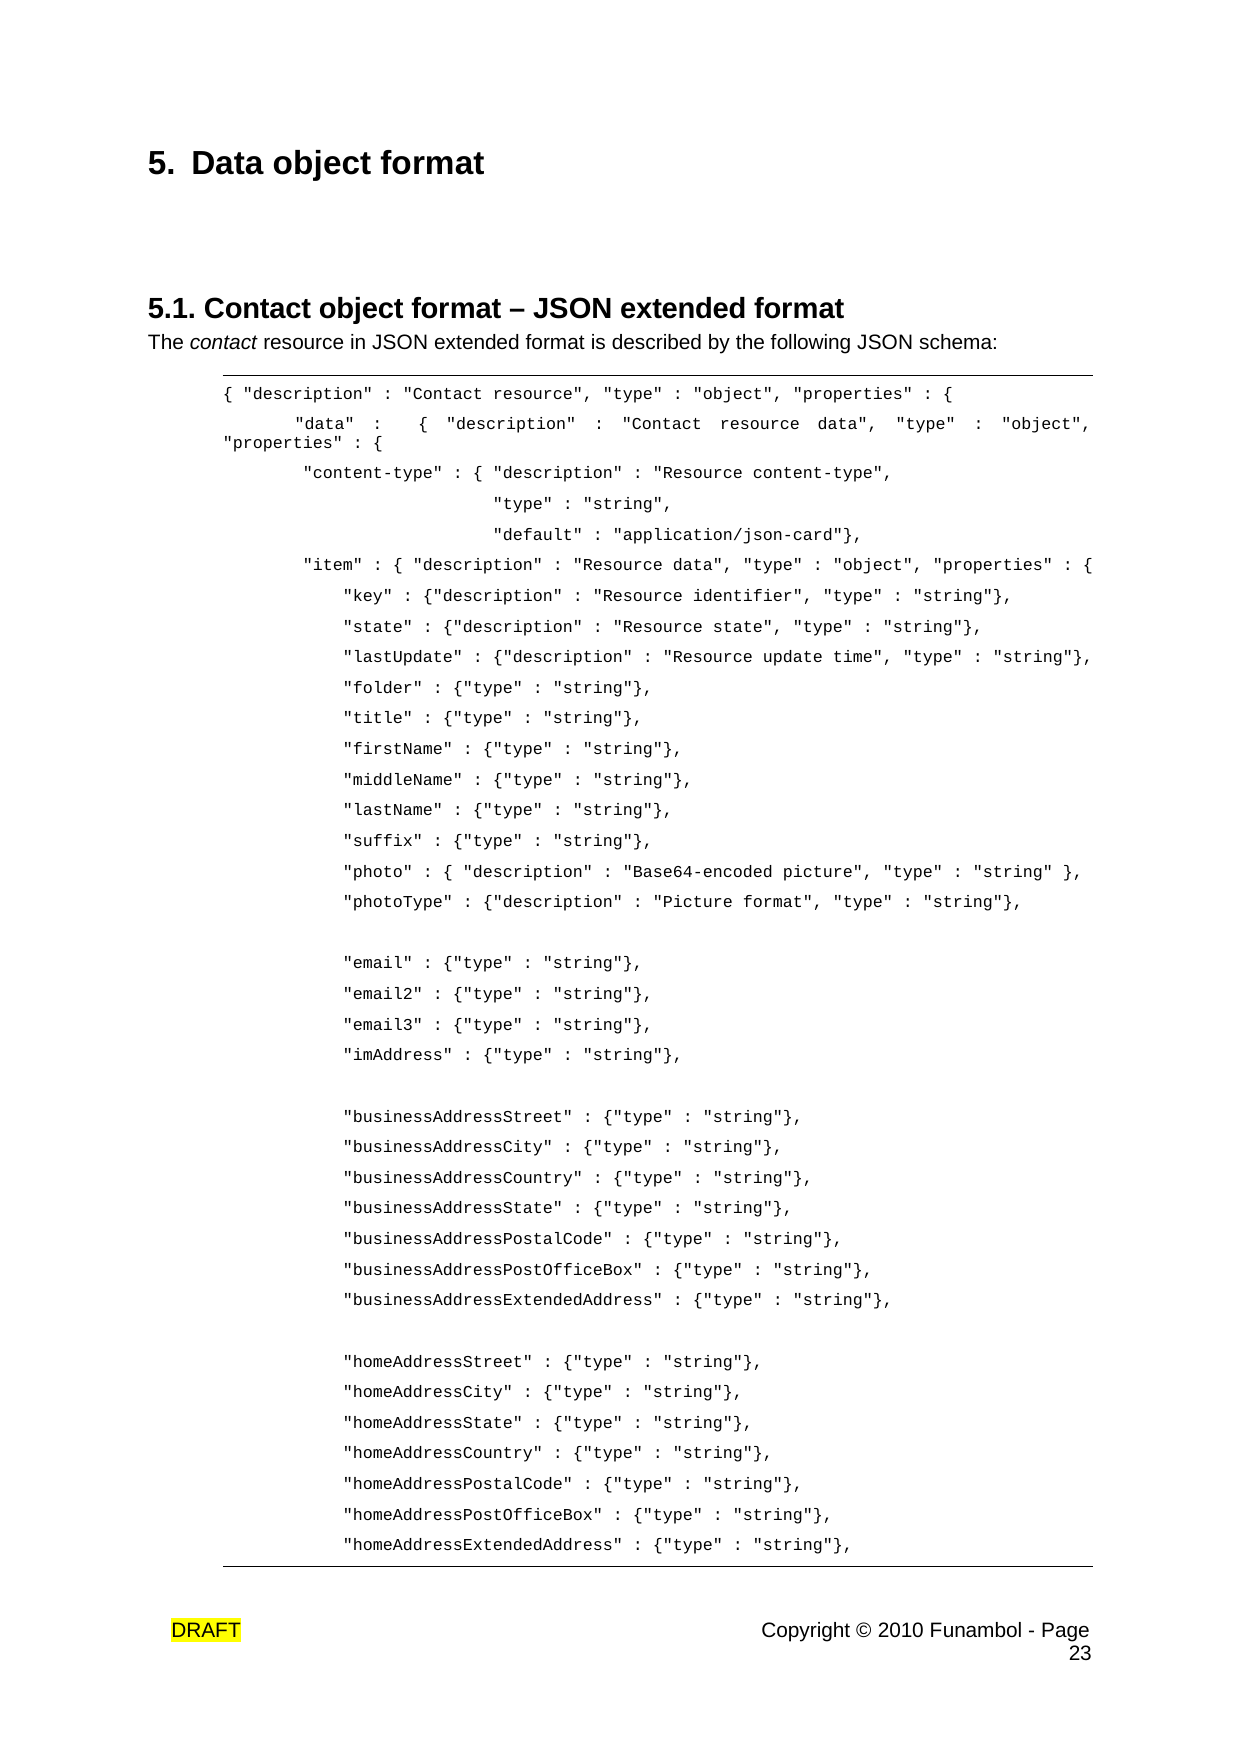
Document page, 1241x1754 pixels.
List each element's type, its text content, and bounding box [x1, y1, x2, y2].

text "lastUpdate" : {"description" : "Resource update time", "type" : "string"}, [223, 638, 1093, 668]
text { "description" : "Contact resource", "type" : "object", "properties" : { [223, 376, 1093, 404]
text "businessAddressExtendedAddress" : {"type" : "string"}, [223, 1282, 1093, 1311]
text "type" : "string", [223, 485, 1093, 514]
text "content-type" : { "description" : "Resource content-type", [223, 455, 1093, 484]
text "item" : { "description" : "Resource data", "type" : "object", "properties" : { [223, 547, 1093, 576]
text "businessAddressState" : {"type" : "string"}, [223, 1190, 1093, 1219]
text "homeAddressState" : {"type" : "string"}, [223, 1404, 1093, 1433]
subtitle Contact object format – JSON extended format [148, 292, 1093, 324]
text "data" : { "description" : "Contact resource data", "type" : "object", "properties" : { [223, 406, 1093, 453]
text "state" : {"description" : "Resource state", "type" : "string"}, [223, 608, 1093, 637]
text "firstName" : {"type" : "string"}, [223, 730, 1093, 759]
text "businessAddressPostalCode" : {"type" : "string"}, [223, 1220, 1093, 1249]
text "homeAddressExtendedAddress" : {"type" : "string"}, [223, 1527, 1093, 1566]
subtitle Data object format [148, 144, 1093, 181]
text "photoType" : {"description" : "Picture format", "type" : "string"}, [223, 883, 1093, 913]
text "email2" : {"type" : "string"}, [223, 975, 1093, 1004]
text "email" : {"type" : "string"}, [223, 945, 1093, 974]
text "homeAddressPostOfficeBox" : {"type" : "string"}, [223, 1496, 1093, 1525]
text "default" : "application/json-card"}, [223, 516, 1093, 545]
text "suffix" : {"type" : "string"}, [223, 822, 1093, 851]
text "homeAddressCity" : {"type" : "string"}, [223, 1373, 1093, 1403]
text The contact resource in JSON extended format is described by the following JSON schema: [148, 330, 1093, 354]
text "businessAddressStreet" : {"type" : "string"}, [223, 1098, 1093, 1127]
text "businessAddressCity" : {"type" : "string"}, [223, 1128, 1093, 1158]
text "title" : {"type" : "string"}, [223, 700, 1093, 729]
text "imAddress" : {"type" : "string"}, [223, 1037, 1093, 1066]
text "middleName" : {"type" : "string"}, [223, 761, 1093, 790]
text "key" : {"description" : "Resource identifier", "type" : "string"}, [223, 577, 1093, 606]
text "homeAddressPostalCode" : {"type" : "string"}, [223, 1465, 1093, 1494]
text "businessAddressPostOfficeBox" : {"type" : "string"}, [223, 1251, 1093, 1280]
text "photo" : { "description" : "Base64-encoded picture", "type" : "string" }, [223, 853, 1093, 882]
text "businessAddressCountry" : {"type" : "string"}, [223, 1159, 1093, 1188]
text "homeAddressStreet" : {"type" : "string"}, [223, 1343, 1093, 1372]
text "email3" : {"type" : "string"}, [223, 1006, 1093, 1035]
text "lastName" : {"type" : "string"}, [223, 792, 1093, 821]
text "folder" : {"type" : "string"}, [223, 669, 1093, 698]
text "homeAddressCountry" : {"type" : "string"}, [223, 1435, 1093, 1464]
